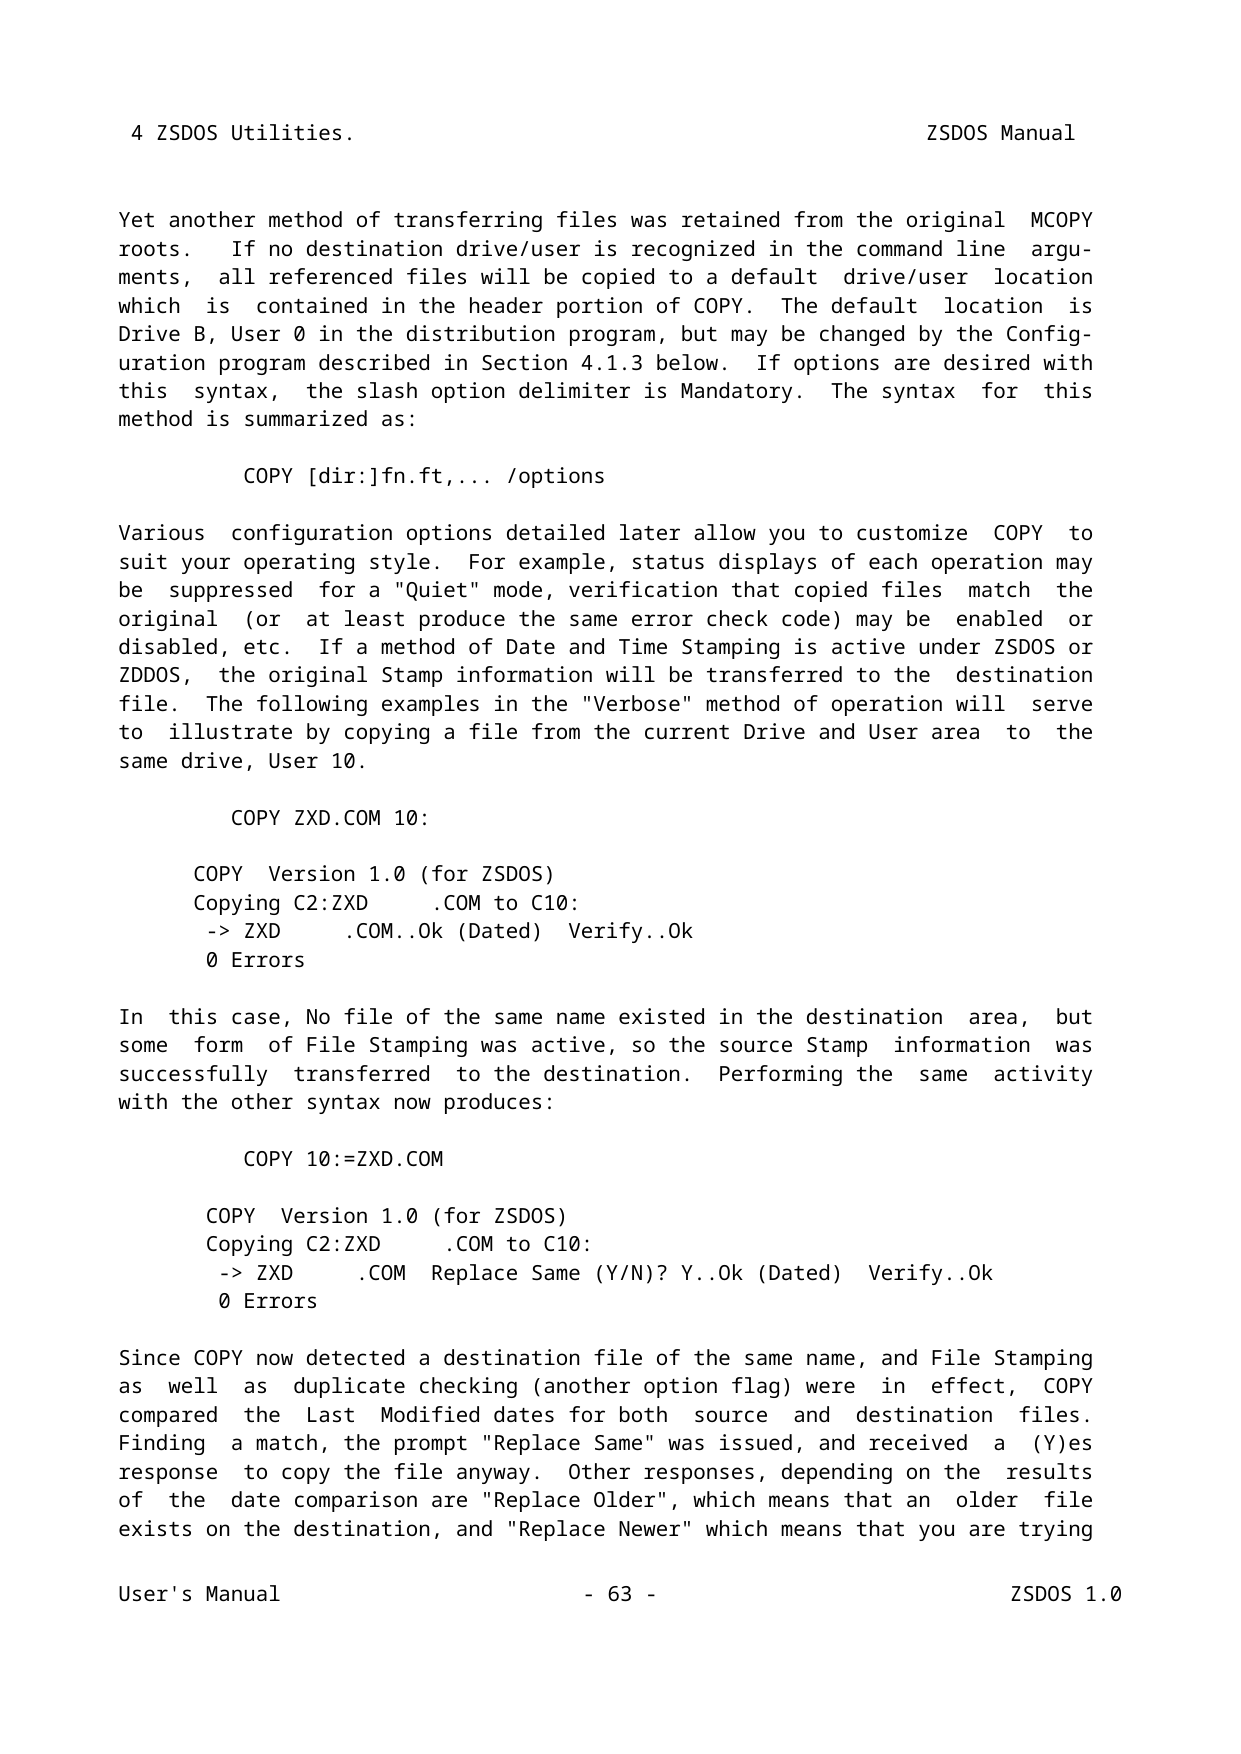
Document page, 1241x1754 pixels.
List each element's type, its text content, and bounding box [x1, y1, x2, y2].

text Since COPY now detected a destination file of the same name, and File Stamping [118, 1343, 1122, 1371]
text ments, all referenced files will be copied to a default drive/user location [118, 262, 1122, 291]
text COPY Version 1.0 (for ZSDOS) [118, 859, 1122, 888]
text method is summarized as: [118, 404, 1122, 433]
text response to copy the file anyway. Other responses, depending on the results [118, 1457, 1122, 1485]
text be suppressed for a "Quiet" mode, verification that copied files match the [118, 575, 1122, 604]
text exists on the destination, and "Replace Newer" which means that you are trying [118, 1514, 1122, 1542]
text same drive, User 10. [118, 746, 1122, 774]
text -> ZXD .COM..Ok (Dated) Verify..Ok [118, 916, 1122, 945]
text successfully transferred to the destination. Performing the same activity [118, 1059, 1122, 1087]
text 0 Errors [118, 1286, 1122, 1314]
text Copying C2:ZXD .COM to C10: [118, 888, 1122, 916]
text COPY [dir:]fn.ft,... /options [118, 461, 1122, 490]
text disabled, etc. If a method of Date and Time Stamping is active under ZSDOS or [118, 632, 1122, 661]
text roots. If no destination drive/user is recognized in the command line argu- [118, 234, 1122, 262]
text In this case, No file of the same name existed in the destination area, but [118, 1002, 1122, 1030]
text original (or at least produce the same error check code) may be enabled or [118, 604, 1122, 632]
text Various configuration options detailed later allow you to customize COPY to [118, 518, 1122, 547]
text ZDDOS, the original Stamp information will be transferred to the destination [118, 661, 1122, 689]
text as well as duplicate checking (another option flag) were in effect, COPY [118, 1371, 1122, 1400]
text of the date comparison are "Replace Older", which means that an older file [118, 1485, 1122, 1514]
text file. The following examples in the "Verbose" method of operation will serve [118, 689, 1122, 717]
text to illustrate by copying a file from the current Drive and User area to the [118, 717, 1122, 746]
text Finding a match, the prompt "Replace Same" was issued, and received a (Y)es [118, 1428, 1122, 1457]
text compared the Last Modified dates for both source and destination files. [118, 1400, 1122, 1428]
text this syntax, the slash option delimiter is Mandatory. The syntax for this [118, 376, 1122, 404]
text COPY ZXD.COM 10: [118, 803, 1122, 831]
text Drive B, User 0 in the distribution program, but may be changed by the Config- [118, 319, 1122, 348]
text which is contained in the header portion of COPY. The default location is [118, 291, 1122, 319]
text 0 Errors [118, 945, 1122, 973]
text -> ZXD .COM Replace Same (Y/N)? Y..Ok (Dated) Verify..Ok [118, 1258, 1122, 1286]
text Yet another method of transferring files was retained from the original MCOPY [118, 206, 1122, 234]
text some form of File Stamping was active, so the source Stamp information was [118, 1030, 1122, 1059]
text uration program described in Section 4.1.3 below. If options are desired with [118, 348, 1122, 376]
text COPY 10:=ZXD.COM [118, 1144, 1122, 1172]
text COPY Version 1.0 (for ZSDOS) [118, 1201, 1122, 1229]
text Copying C2:ZXD .COM to C10: [118, 1229, 1122, 1258]
text suit your operating style. For example, status displays of each operation may [118, 547, 1122, 575]
text with the other syntax now produces: [118, 1087, 1122, 1116]
